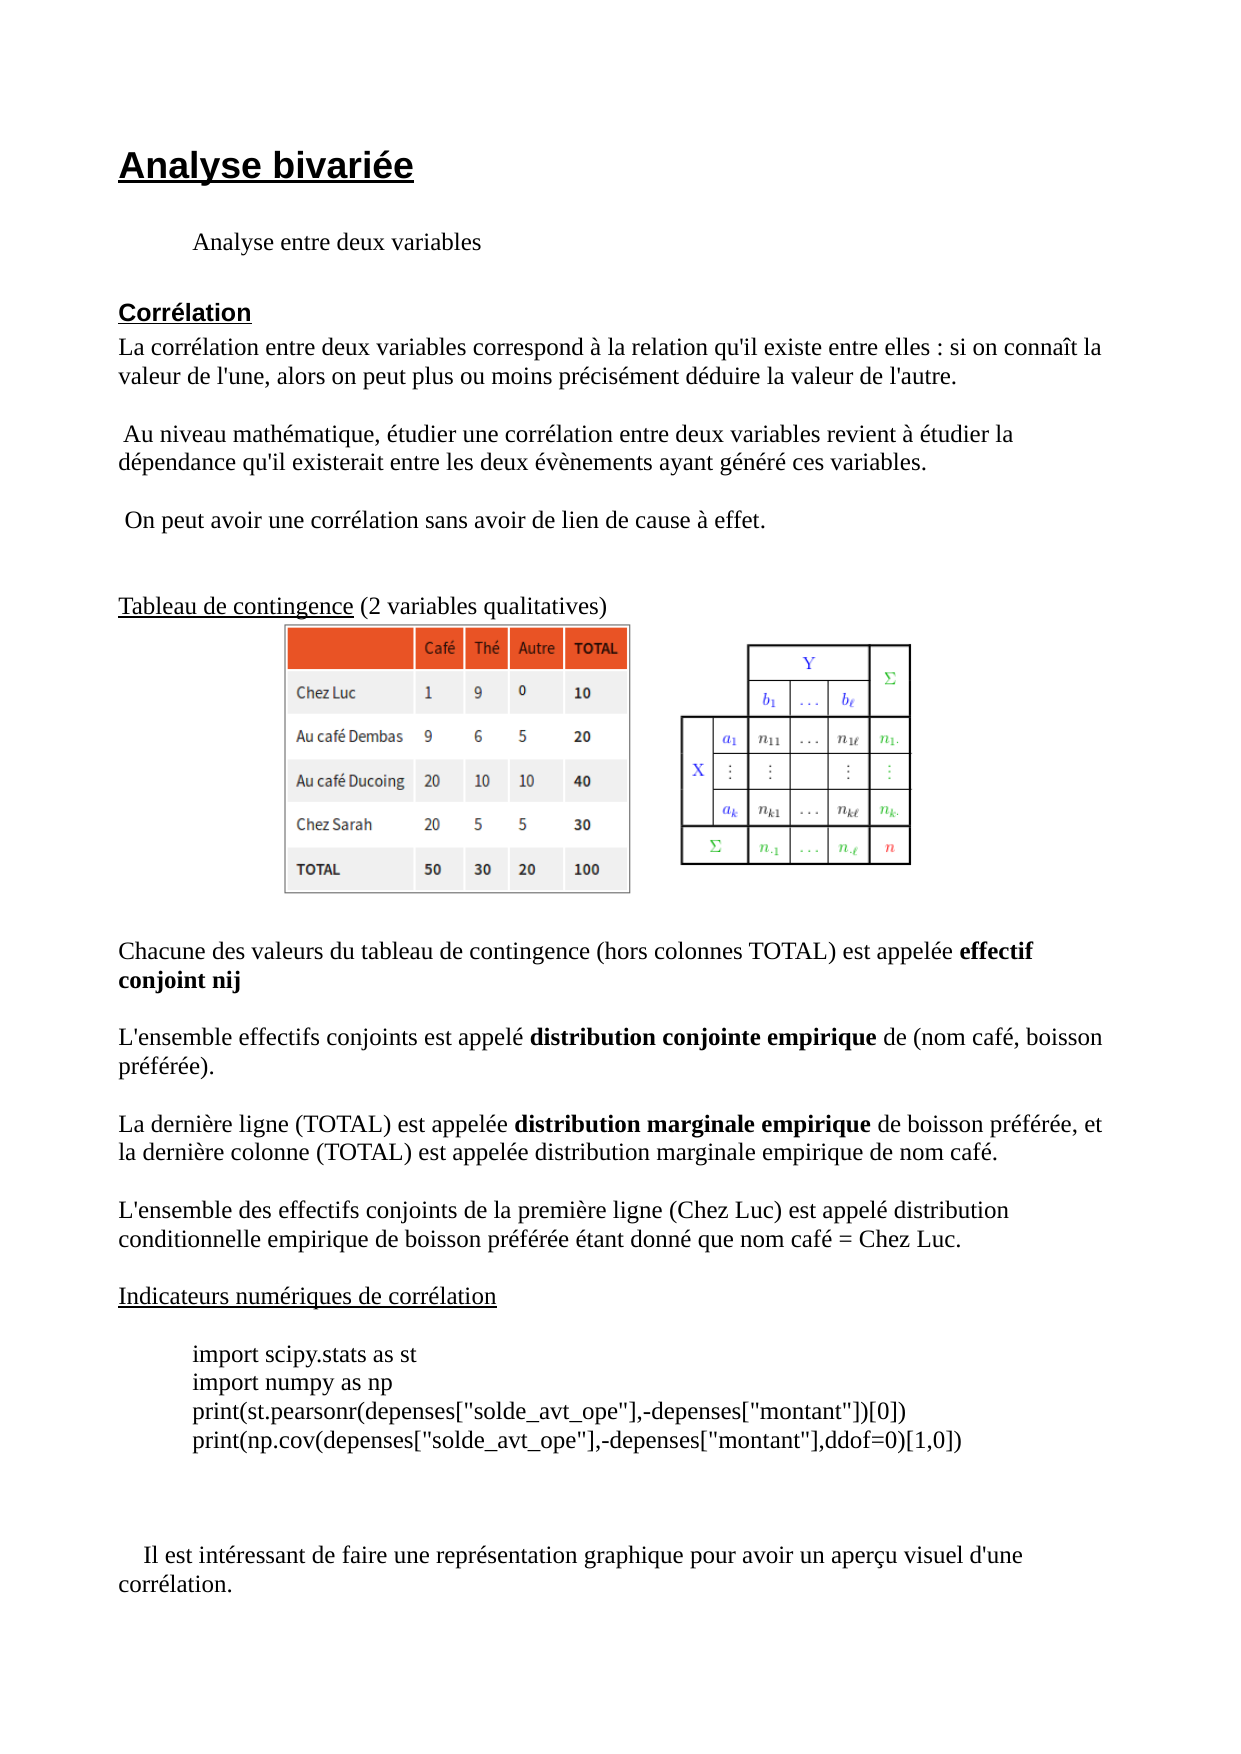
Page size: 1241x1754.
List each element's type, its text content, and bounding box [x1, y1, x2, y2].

subtitle Analyse bivariée [118, 143, 1122, 186]
text print(np.cov(depenses["solde_avt_ope"],-depenses["montant"],ddof=0)[1,0]) [118, 1425, 1122, 1454]
text On peut avoir une corrélation sans avoir de lien de cause à effet. [118, 505, 1122, 534]
text L'ensemble effectifs conjoints est appelé distribution conjointe empirique de (nom café, boisson préférée). [118, 1022, 1122, 1080]
picture [278, 620, 962, 901]
text Chacune des valeurs du tableau de contingence (hors colonnes TOTAL) est appelée effectif conjoint nij [118, 936, 1122, 994]
text L'ensemble des effectifs conjoints de la première ligne (Chez Luc) est appelé distribution conditionnelle empirique de boisson préférée étant donné que nom café = Chez Luc. [118, 1195, 1122, 1252]
text Indicateurs numériques de corrélation [118, 1281, 1122, 1310]
text Analyse entre deux variables [118, 227, 1122, 256]
text print(st.pearsonr(depenses["solde_avt_ope"],-depenses["montant"])[0]) [118, 1396, 1122, 1425]
text Au niveau mathématique, étudier une corrélation entre deux variables revient à étudier la dépendance qu'il existerait entre les deux évènements ayant généré ces variables. [118, 419, 1122, 476]
text Tableau de contingence (2 variables qualitatives) [118, 591, 1122, 620]
text Il est intéressant de faire une représentation graphique pour avoir un aperçu visuel d'une corrélation. [118, 1540, 1122, 1597]
text La dernière ligne (TOTAL) est appelée distribution marginale empirique de boisson préférée, et la dernière colonne (TOTAL) est appelée distribution marginale empirique de nom café. [118, 1109, 1122, 1166]
text import scipy.stats as st [118, 1339, 1122, 1367]
text import numpy as np [118, 1367, 1122, 1396]
subtitle Corrélation [118, 297, 1122, 326]
text La corrélation entre deux variables correspond à la relation qu'il existe entre elles : si on connaît la valeur de l'une, alors on peut plus ou moins précisément déduire la valeur de l'autre. [118, 332, 1122, 390]
